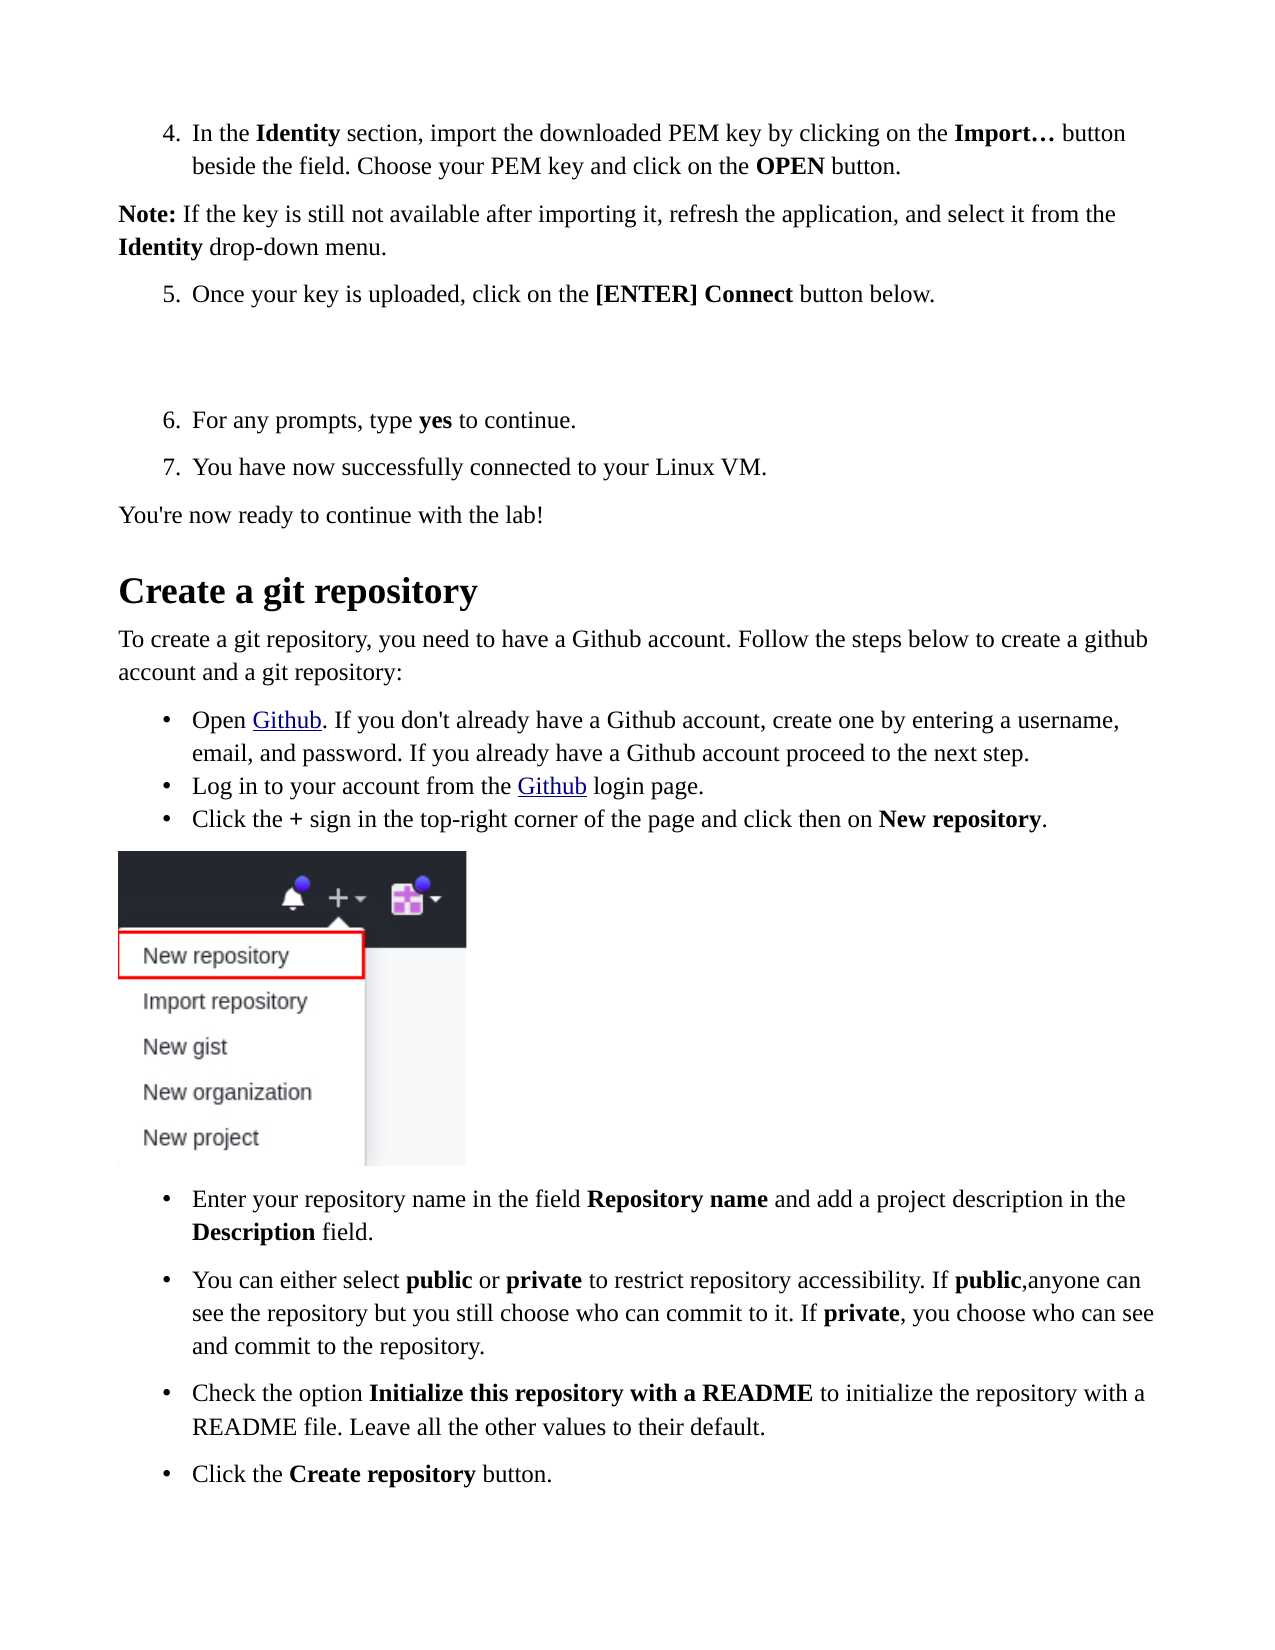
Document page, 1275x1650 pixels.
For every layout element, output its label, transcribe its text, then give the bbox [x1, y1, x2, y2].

subtitle Create a git repository [118, 568, 1157, 612]
list Open Github. If you don't already have a Github account, create one by entering a username, email, and password. If you already have a Github account proceed to the next step. [162, 705, 1157, 766]
list For any prompts, type yes to continue. [162, 405, 1157, 433]
list Enter your repository name in the field Repository name and add a project description in the Description field. [162, 1184, 1157, 1246]
list Click the + sign in the top-right corner of the page and click then on New repository. [162, 804, 1157, 832]
text You're now ready to continue with the lab! [118, 500, 1157, 529]
list Log in to your account from the Github login page. [162, 771, 1157, 799]
list In the Identity section, import the downloaded PEM key by clicking on the Import… button beside the field. Choose your PEM key and click on the OPEN button. [162, 118, 1157, 180]
list You can either select public or private to restrict repository accessibility. If public,anyone can see the repository but you still choose who can commit to it. If private, you choose who can see and commit to the repository. [162, 1265, 1157, 1360]
list Once your key is uploaded, click on the [ENTER] Connect button below. [162, 279, 1157, 308]
picture [118, 851, 467, 1166]
text Note: If the key is still not available after importing it, refresh the application, and select it from the Identity drop-down menu. [118, 199, 1157, 261]
list You have now successfully connected to your Linux VM. [162, 452, 1157, 481]
list Click the Create repository button. [162, 1459, 1157, 1488]
text To create a git repository, you need to have a Github account. Follow the steps below to create a github account and a git repository: [118, 624, 1157, 686]
list Check the option Initialize this repository with a README to initialize the repository with a README file. Leave all the other values to their default. [162, 1378, 1157, 1440]
